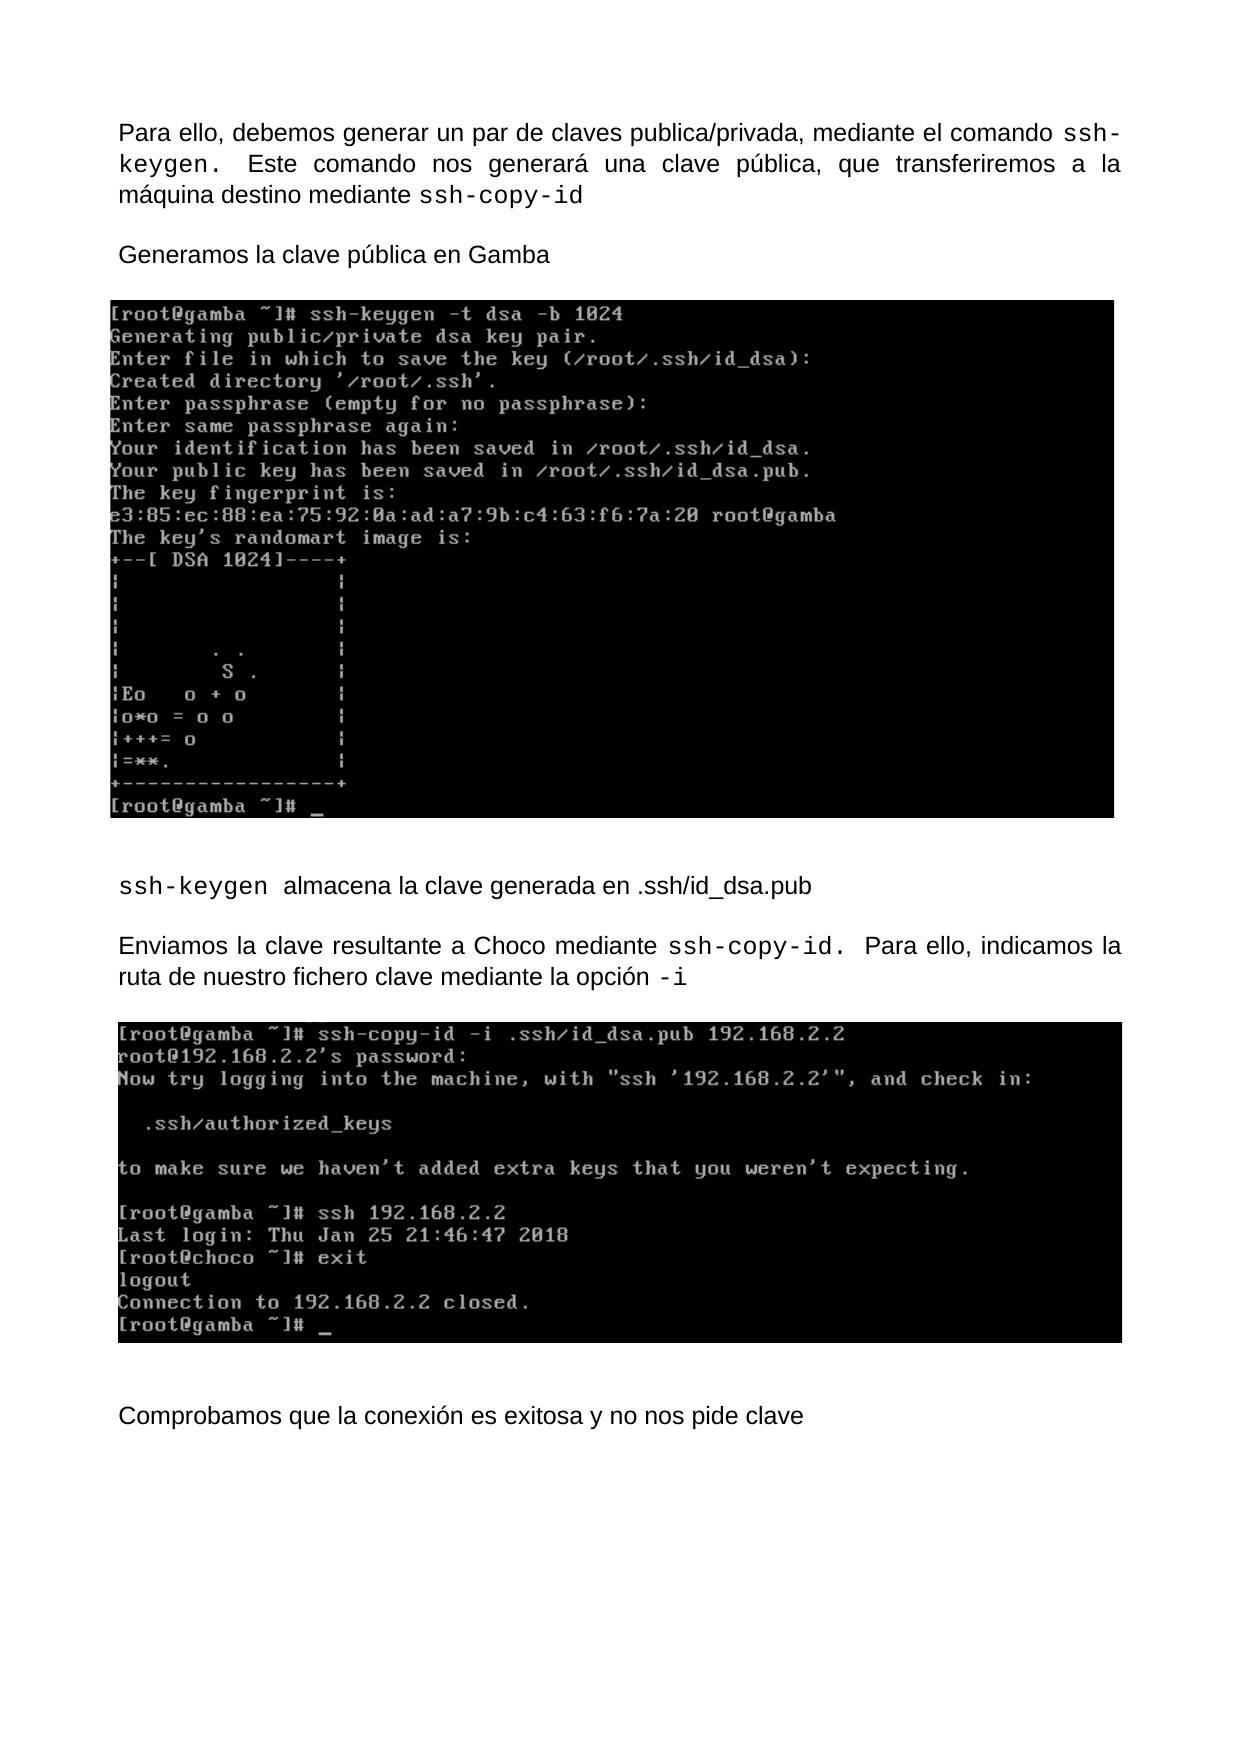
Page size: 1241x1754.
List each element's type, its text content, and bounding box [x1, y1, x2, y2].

text ssh-keygen almacena la clave generada en .ssh/id_dsa.pub [118, 871, 1122, 902]
text Generamos la clave pública en Gamba [118, 240, 1122, 269]
text Enviamos la clave resultante a Choco mediante ssh-copy-id. Para ello, indicamos la ruta de nuestro fichero clave mediante la opción -i [118, 931, 1122, 993]
picture [110, 300, 1115, 818]
picture [118, 1022, 1123, 1343]
text Comprobamos que la conexión es exitosa y no nos pide clave [118, 1401, 1122, 1429]
text Para ello, debemos generar un par de claves publica/privada, mediante el comando ssh-keygen. Este comando nos generará una clave pública, que transferiremos a la máquina destino mediante ssh-copy-id [118, 118, 1122, 211]
